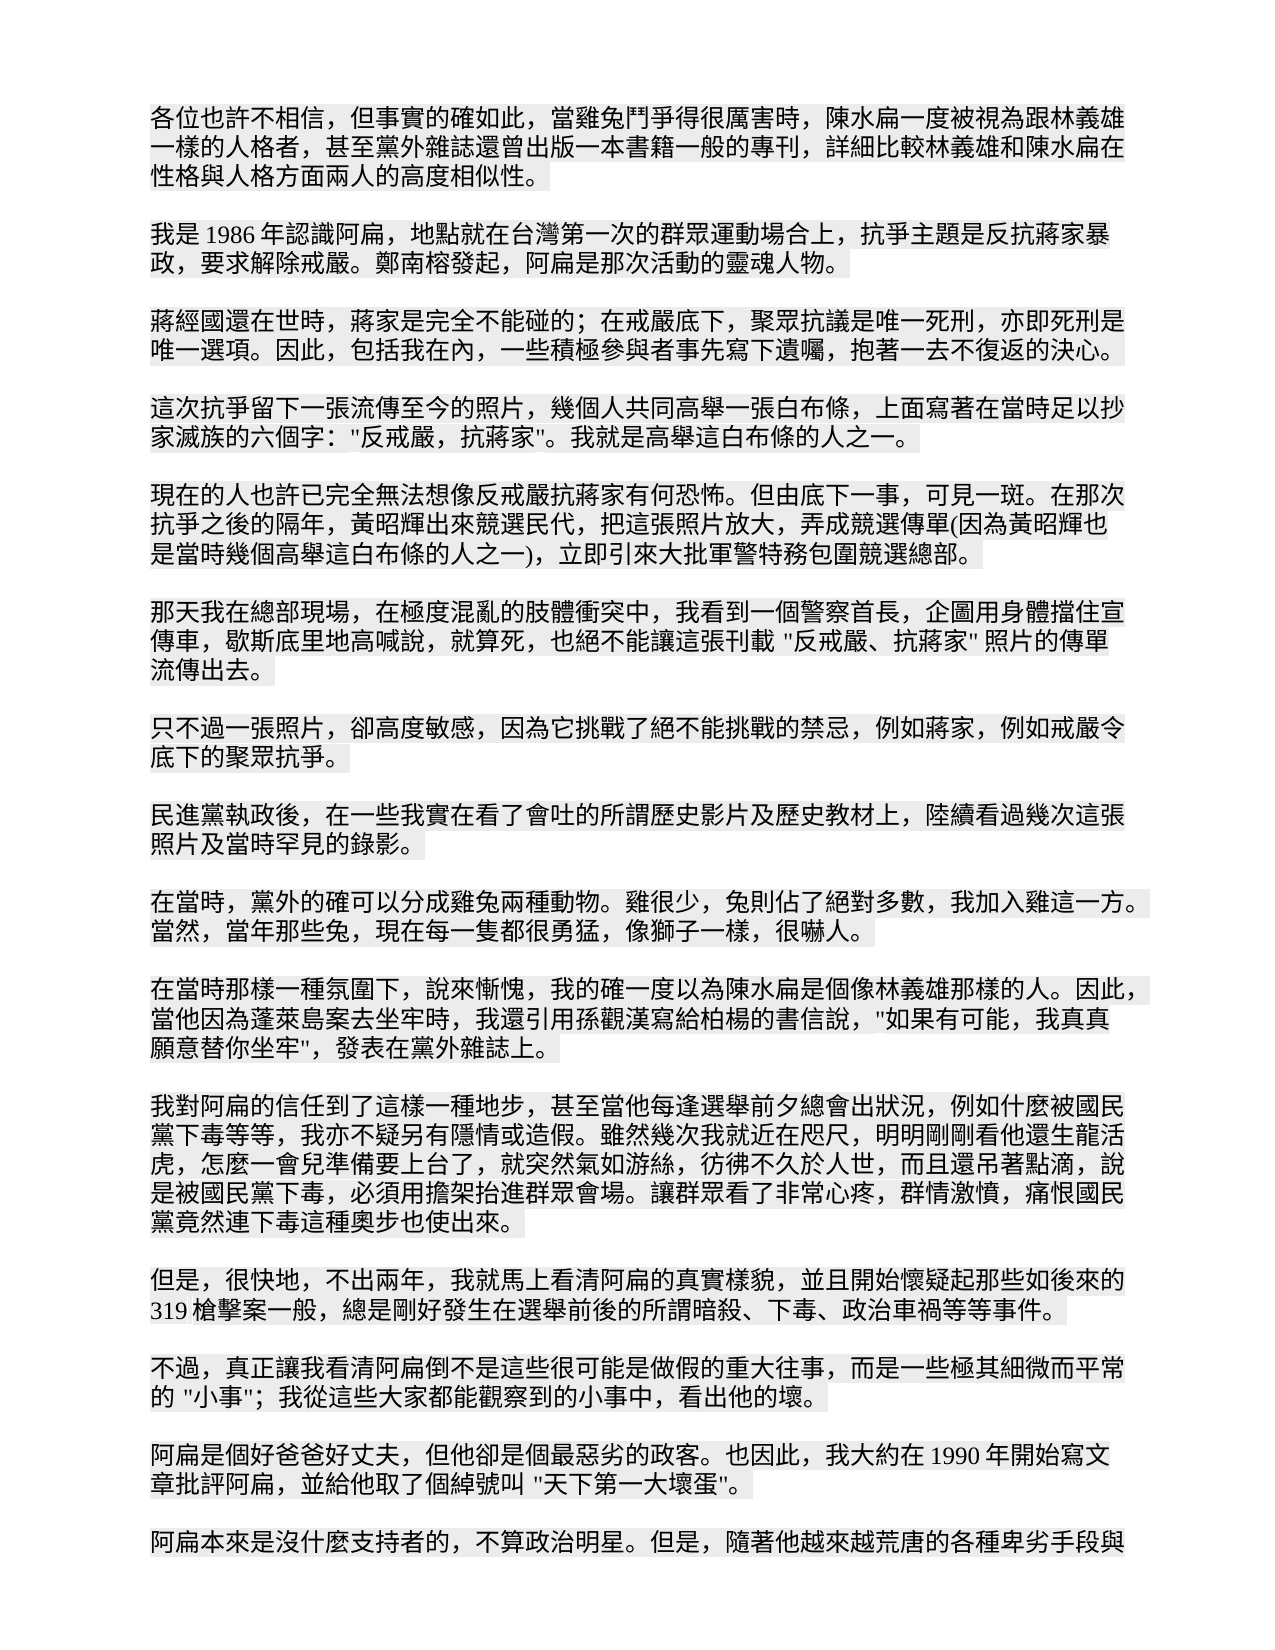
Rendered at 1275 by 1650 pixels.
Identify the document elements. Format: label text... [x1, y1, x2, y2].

text (續) 黨外時，有所謂雞兔能否同籠或應分道的揚鑣的路線之爭。雞表戰鬥，表理想，表剛正不阿，反對參與任何選舉；兔則是兔女郎，兔寶寶，溫柔諂媚，取悅敵人，認同既有體制，努力爭權奪利。 雞就是所謂 "新潮流"，兔則是 "美麗島" 系。雞首代表人就是邱義仁及陳水扁等極少數人，兔則佔絕大多數。 各位也許不相信，但事實的確如此，當雞兔鬥爭得很厲害時，陳水扁一度被視為跟林義雄一樣的人格者，甚至黨外雜誌還曾出版一本書籍一般的專刊，詳細比較林義雄和陳水扁在性格與人格方面兩人的高度相似性。 我是1986年認識阿扁，地點就在台灣第一次的群眾運動場合上，抗爭主題是反抗蔣家暴政，要求解除戒嚴。鄭南榕發起，阿扁是那次活動的靈魂人物。 蔣經國還在世時，蔣家是完全不能碰的；在戒嚴底下，聚眾抗議是唯一死刑，亦即死刑是唯一選項。因此，包括我在內，一些積極參與者事先寫下遺囑，抱著一去不復返的決心。 這次抗爭留下一張流傳至今的照片，幾個人共同高舉一張白布條，上面寫著在當時足以抄家滅族的六個字："反戒嚴，抗蔣家"。我就是高舉這白布條的人之一。 現在的人也許已完全無法想像反戒嚴抗蔣家有何恐怖。但由底下一事，可見一斑。在那次抗爭之後的隔年，黃昭輝出來競選民代，把這張照片放大，弄成競選傳單(因為黃昭輝也是當時幾個高舉這白布條的人之一)，立即引來大批軍警特務包圍競選總部。 那天我在總部現場，在極度混亂的肢體衝突中，我看到一個警察首長，企圖用身體擋住宣傳車，歇斯底里地高喊說，就算死，也絕不能讓這張刊載 "反戒嚴、抗蔣家" 照片的傳單流傳出去。 只不過一張照片，卻高度敏感，因為它挑戰了絕不能挑戰的禁忌，例如蔣家，例如戒嚴令底下的聚眾抗爭。 民進黨執政後，在一些我實在看了會吐的所謂歷史影片及歷史教材上，陸續看過幾次這張照片及當時罕見的錄影。 在當時，黨外的確可以分成雞兔兩種動物。雞很少，兔則佔了絕對多數，我加入雞這一方。當然，當年那些兔，現在每一隻都很勇猛，像獅子一樣，很嚇人。 在當時那樣一種氛圍下，說來慚愧，我的確一度以為陳水扁是個像林義雄那樣的人。因此，當他因為蓬萊島案去坐牢時，我還引用孫觀漢寫給柏楊的書信說，"如果有可能，我真真願意替你坐牢"，發表在黨外雜誌上。 我對阿扁的信任到了這樣一種地步，甚至當他每逢選舉前夕總會出狀況，例如什麼被國民黨下毒等等，我亦不疑另有隱情或造假。雖然幾次我就近在咫尺，明明剛剛看他還生龍活虎，怎麼一會兒準備要上台了，就突然氣如游絲，彷彿不久於人世，而且還吊著點滴，說是被國民黨下毒，必須用擔架抬進群眾會場。讓群眾看了非常心疼，群情激憤，痛恨國民黨竟然連下毒這種奧步也使出來。 但是，很快地，不出兩年，我就馬上看清阿扁的真實樣貌，並且開始懷疑起那些如後來的319槍擊案一般，總是剛好發生在選舉前後的所謂暗殺、下毒、政治車禍等等事件。 不過，真正讓我看清阿扁倒不是這些很可能是做假的重大往事，而是一些極其細微而平常的 "小事"；我從這些大家都能觀察到的小事中，看出他的壞。 阿扁是個好爸爸好丈夫，但他卻是個最惡劣的政客。也因此，我大約在1990年開始寫文章批評阿扁，並給他取了個綽號叫 "天下第一大壞蛋"。 阿扁本來是沒什麼支持者的，不算政治明星。但是，隨著他越來越荒唐的各種卑劣手段與政治操作，卻一天比一天獲得台灣人的愛戴與崇拜。很快地，當他壞到極點時，竟變成了政壇的超級巨星。接著，在林義雄的加持之下，更是無人可敵，當上總統。 在1990年到他2000年上台這十年之間，經常很多人跑來找我，包括一些記者或名嘴等等，他們想知道，阿扁明明這麼有理想，不是什麼 "有夢最美，希望相隨" 嗎？為什麼我卻說他是當時政壇最為卑劣的一名政客。 許多人為了一探究竟，專程跑來找我，連我到了英國都還是有人來找我就只為了談阿扁的事，他們以為從我這邊可以挖掘出阿扁的各種內幕或黑幕。 但我其實一點內幕也沒有。我知道的說不定比政治圈裏頭的人還要少很多，畢竟我大約八零年代末即1989-1990年便刻意逐漸遠離政治圈和所謂社運圈，哪來什麼內幕？ 我要說的是：不管是魔鬼或天使，總是藏在細節裏。正是那些人人都知道的尋常小事，才足以看到天使或魔鬼的身影。天使或魔鬼絕不會藏在什麼內幕或祕密裏頭，恰恰是那些完全不是祕密的一言一行，才能讓人一窺天使或魔鬼的身影。 人看多了，事情多少也經歷了一些，特別是風花雪月方面的領悟也許也比較敏銳了些，好壞往往一眼就能看得出來，就好像一顆臭雞蛋我不用整顆咀嚼，光咬一口或聞一下，就能知道蛋有沒有壞了。看電影也一樣，看片頭兩秒鐘大約就知道這是天才或庸才或白癡之作了。 大家別太自卑，我不是要炫耀這個本事；我只是覺得這事很重要：細節與微妙。 你從一個人，例如從一些我實在不願自貶身價去批評的小癟三(在各位看來當然是大人物)的身上，從他乍看微不足道的尋常言行之中，你理應可以看出其邪惡或善良。 說到底，藝術欣賞和政治觀察，其實完全是同一回事。你怎麼看人，你就怎麼看藝術；你對人能認識多少，你對風花雪月的敏銳就有多少。 王爾德說，一個人如果需要藝術，那他的生活方方面面全都需要藝術；反之亦然，一個人如果他在某個時刻能把藝術拋在一邊，那意味著他其實根本不需要藝術。 我很認同這些話。我沒法想像一個能理解這樣那樣一些風花雪月、並為之傾倒的人，竟然會在現實昭然若揭的是非美醜中做出遠離真實的判斷。 陳真 2014. 09. 17. ===================== 蔡英文幫曹啟鴻背書：曹表現負責態度 新頭殼 – 2014年9月17日 林朝億報導 對於9/4爆發餿水油事件，但屏東縣長曹啟鴻卻等到昨日才出面道歉，民進黨主席蔡英文今（17）日幫曹啟鴻講話指出，曹一開始就表現出負責的態度；他也希望事件能得到進一步釐清後，所以才在昨天出面道歉。 [150, 75, 1125, 1557]
